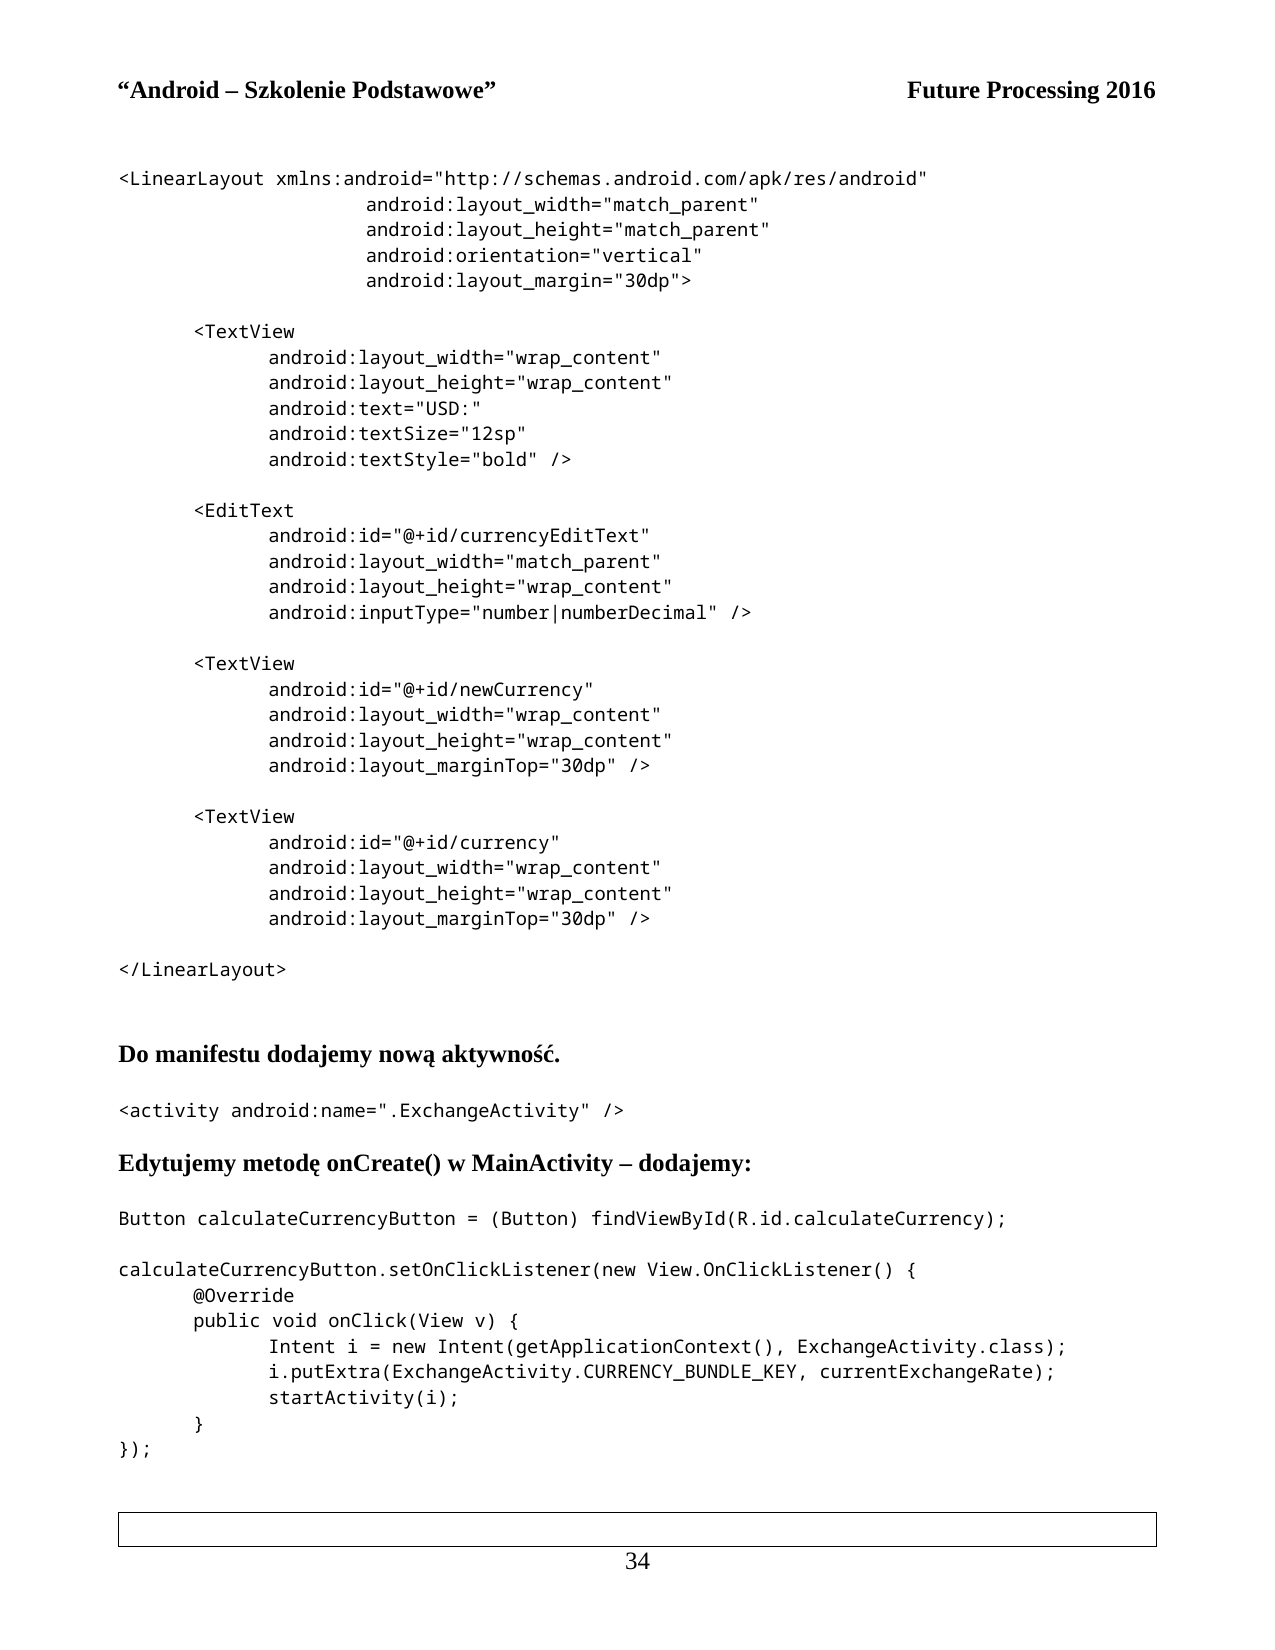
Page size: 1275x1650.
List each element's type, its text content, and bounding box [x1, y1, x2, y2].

text android:layout_width="match_parent" [118, 191, 1157, 216]
text @Override [118, 1282, 1157, 1308]
text android:id="@+id/currency" [118, 829, 1157, 854]
text Do manifestu dodajemy nową aktywność. [118, 1039, 1157, 1068]
text android:layout_marginTop="30dp" /> [118, 906, 1157, 931]
text android:layout_height="match_parent" [118, 216, 1157, 242]
text </LinearLayout> [118, 957, 1157, 982]
text Button calculateCurrencyButton = (Button) findViewById(R.id.calculateCurrency); [118, 1206, 1157, 1231]
text android:layout_width="wrap_content" [118, 854, 1157, 880]
text android:id="@+id/currencyEditText" [118, 523, 1157, 548]
text <LinearLayout xmlns:android="http://schemas.android.com/apk/res/android" [118, 165, 1157, 191]
text android:orientation="vertical" [118, 242, 1157, 267]
text android:layout_height="wrap_content" [118, 727, 1157, 752]
text android:layout_margin="30dp"> [118, 267, 1157, 293]
text } [118, 1410, 1157, 1435]
text i.putExtra(ExchangeActivity.CURRENCY_BUNDLE_KEY, currentExchangeRate); [118, 1359, 1157, 1384]
text }); [118, 1435, 1157, 1461]
text android:layout_width="match_parent" [118, 548, 1157, 574]
text android:layout_marginTop="30dp" /> [118, 752, 1157, 778]
text calculateCurrencyButton.setOnClickListener(new View.OnClickListener() { [118, 1257, 1157, 1282]
text android:layout_width="wrap_content" [118, 701, 1157, 727]
text android:layout_height="wrap_content" [118, 574, 1157, 599]
text <EditText [118, 497, 1157, 523]
text android:textSize="12sp" [118, 421, 1157, 446]
text android:layout_width="wrap_content" [118, 344, 1157, 369]
text Edytujemy metodę onCreate() w MainActivity – dodajemy: [118, 1148, 1157, 1177]
text android:text="USD:" [118, 395, 1157, 421]
text android:inputType="number|numberDecimal" /> [118, 599, 1157, 625]
text android:layout_height="wrap_content" [118, 369, 1157, 395]
text android:id="@+id/newCurrency" [118, 676, 1157, 701]
text <TextView [118, 650, 1157, 676]
text public void onClick(View v) { [118, 1308, 1157, 1333]
text <TextView [118, 318, 1157, 344]
text <TextView [118, 803, 1157, 829]
text android:layout_height="wrap_content" [118, 880, 1157, 906]
text startActivity(i); [118, 1384, 1157, 1410]
text <activity android:name=".ExchangeActivity" /> [118, 1097, 1157, 1123]
text android:textStyle="bold" /> [118, 446, 1157, 472]
text Intent i = new Intent(getApplicationContext(), ExchangeActivity.class); [118, 1333, 1157, 1359]
